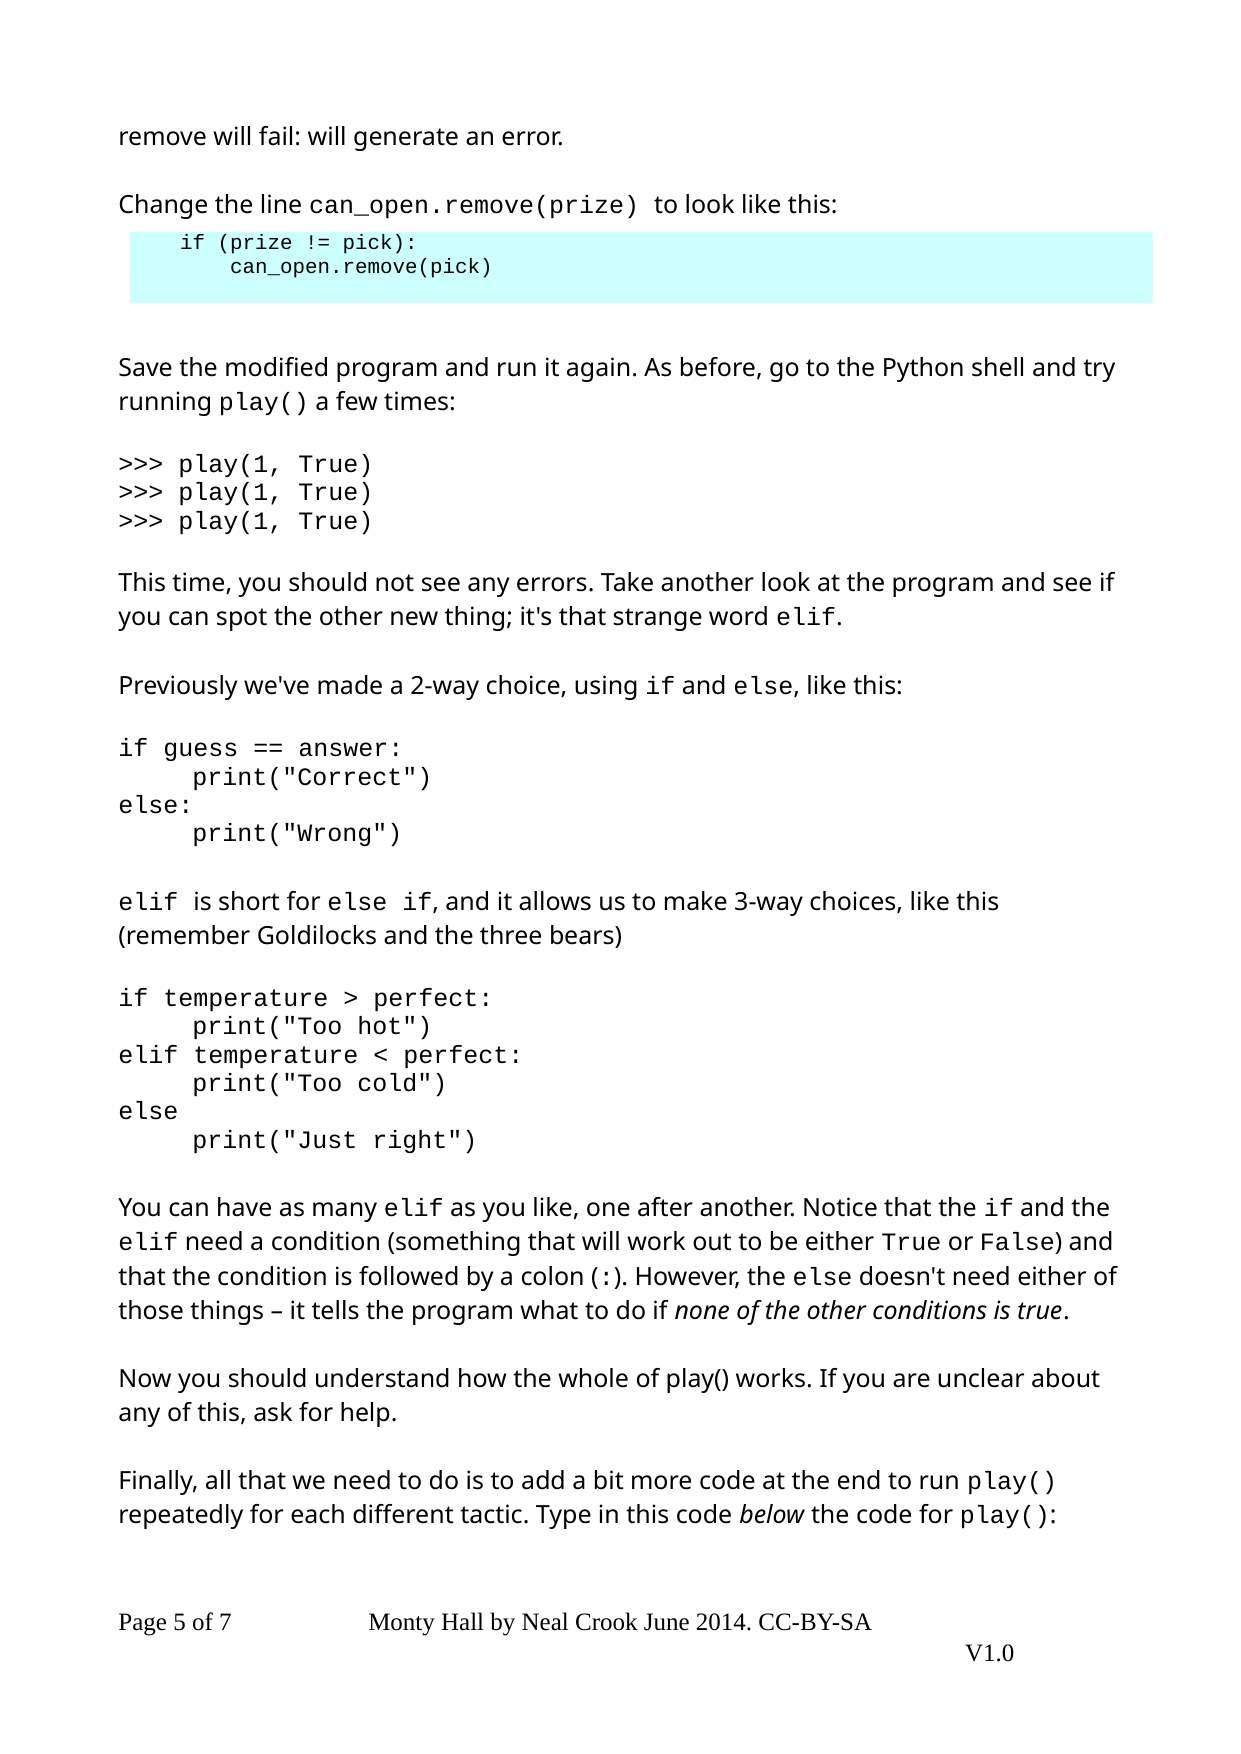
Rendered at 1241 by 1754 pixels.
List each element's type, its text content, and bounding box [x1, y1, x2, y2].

text >>> play(1, True) [118, 480, 1122, 508]
text Now you should understand how the whole of play() works. If you are unclear about any of this, ask for help. [118, 1361, 1122, 1429]
text elif is short for else if, and it allows us to make 3-way choices, like this (remember Goldilocks and the three bears) [118, 883, 1122, 951]
text Change the line can_open.remove(prize) to look like this: [118, 186, 1122, 221]
text Previously we've made a 2-way choice, using if and else, like this: [118, 667, 1122, 702]
text can_open.remove(pick) [130, 256, 1153, 280]
text print("Wrong") [118, 821, 1122, 849]
text remove will fail: will generate an error. [118, 118, 1122, 152]
text You can have as many elif as you like, one after another. Notice that the if and the elif need a condition (something that will work out to be either True or False) and that the condition is followed by a colon (:). However, the else doesn't need either of those things – it tells the program what to do if none of the other conditions is true. [118, 1189, 1122, 1326]
text elif temperature < perfect: [118, 1042, 1122, 1071]
text This time, you should not see any errors. Take another look at the program and see if you can spot the other new thing; it's that strange word elif. [118, 565, 1122, 633]
text >>> play(1, True) [118, 452, 1122, 480]
text print("Too cold") [118, 1071, 1122, 1099]
text else: [118, 792, 1122, 821]
text print("Too hot") [118, 1014, 1122, 1042]
text >>> play(1, True) [118, 508, 1122, 537]
text else [118, 1099, 1122, 1127]
text print("Correct") [118, 764, 1122, 792]
text Finally, all that we need to do is to add a bit more code at the end to run play() repeatedly for each different tactic. Type in this code below the code for play(): [118, 1463, 1122, 1531]
text if guess == answer: [118, 736, 1122, 764]
text if temperature > perfect: [118, 986, 1122, 1014]
text print("Just right") [118, 1127, 1122, 1156]
text Save the modified program and run it again. As before, go to the Python shell and try running play() a few times: [118, 349, 1122, 418]
text if (prize != pick): [130, 232, 1153, 256]
